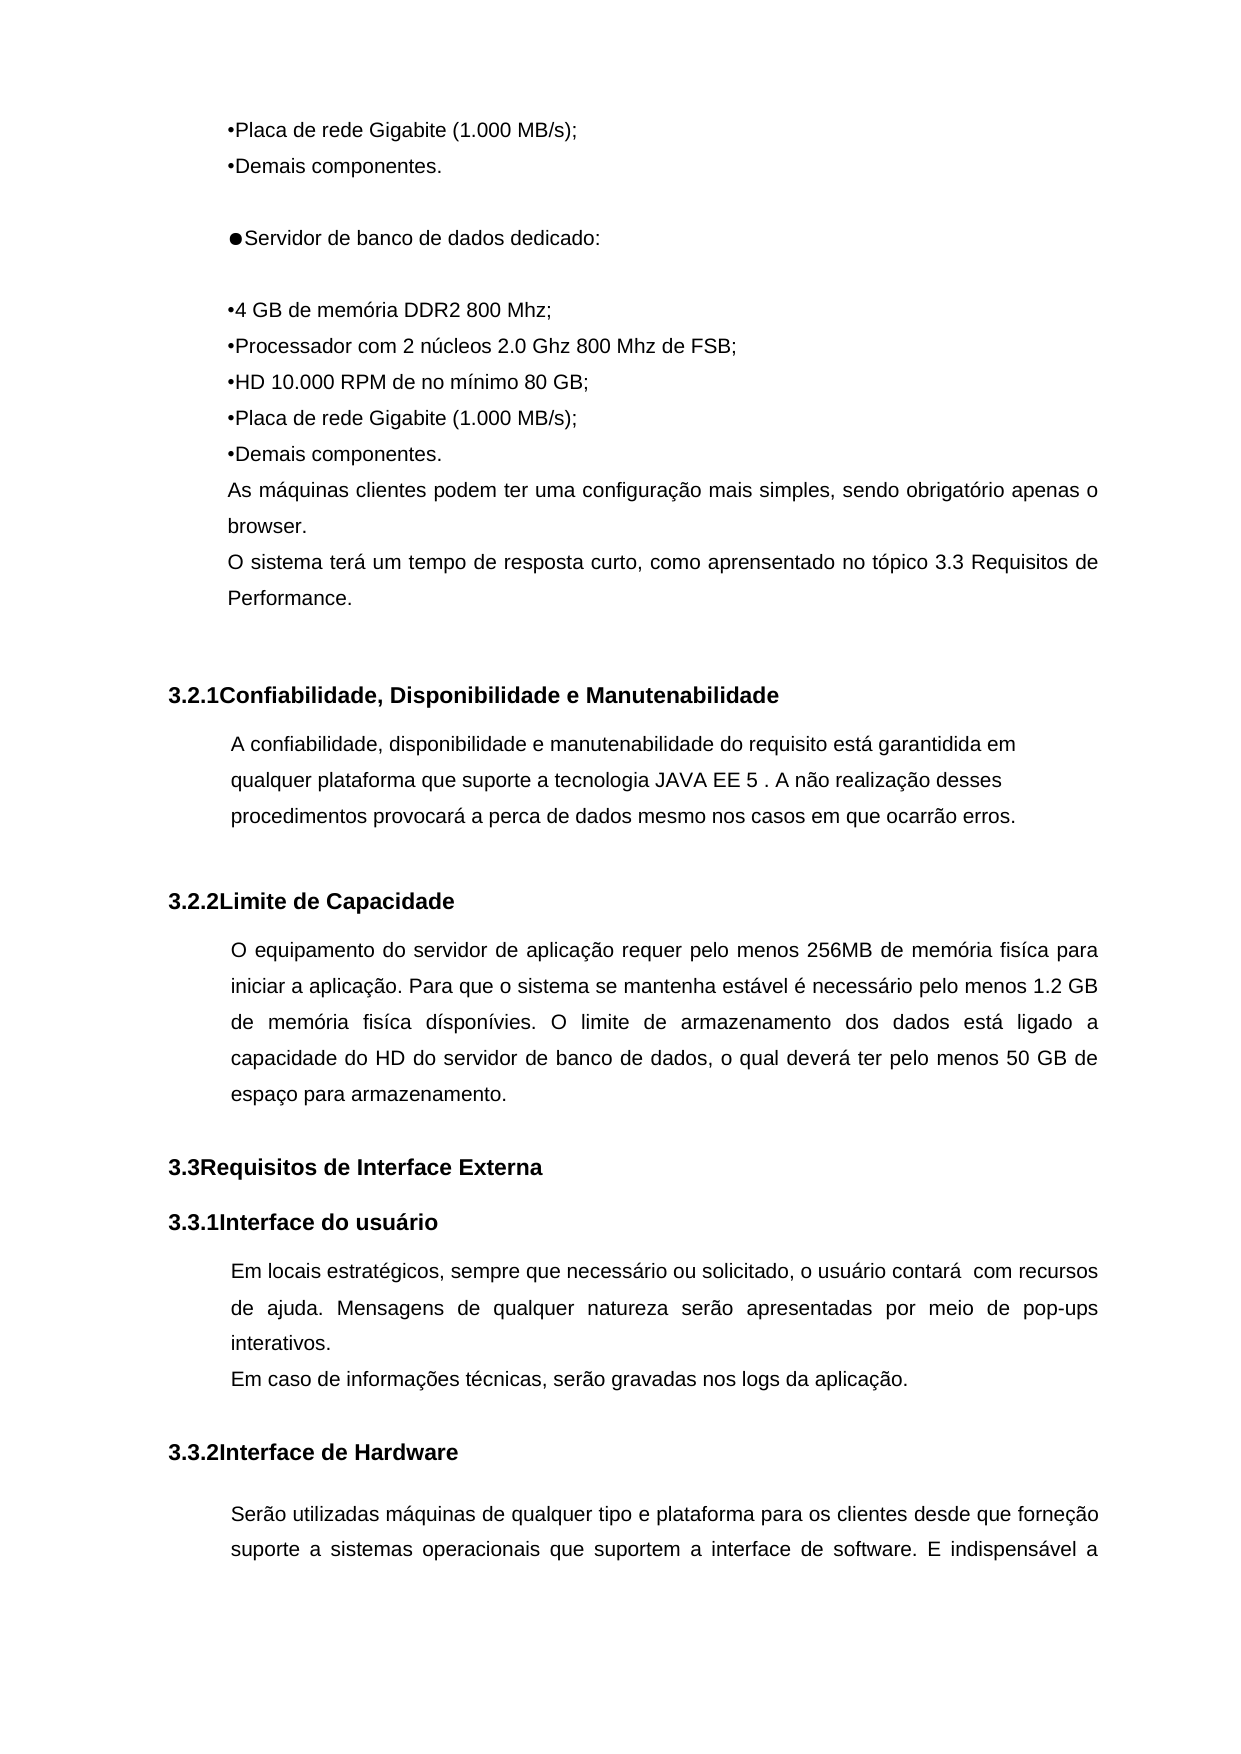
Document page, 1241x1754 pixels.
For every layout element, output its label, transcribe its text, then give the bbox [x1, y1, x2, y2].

list Processador com 2 núcleos 2.0 Ghz 800 Mhz de FSB; [227, 334, 1100, 358]
text Em locais estratégicos, sempre que necessário ou solicitado, o usuário contará com recursos de ajuda. Mensagens de qualquer natureza serão apresentadas por meio de pop-ups interativos. [231, 1259, 1100, 1355]
list Servidor de banco de dados dedicado: [227, 226, 1100, 250]
subtitle Limite de Capacidade [168, 888, 1100, 914]
text Em caso de informações técnicas, serão gravadas nos logs da aplicação. [231, 1367, 1100, 1391]
list Demais componentes. [227, 442, 1100, 466]
list Demais componentes. [227, 154, 1100, 178]
list 4 GB de memória DDR2 800 Mhz; [227, 298, 1100, 322]
text O equipamento do servidor de aplicação requer pelo menos 256MB de memória fisíca para iniciar a aplicação. Para que o sistema se mantenha estável é necessário pelo menos 1.2 GB de memória fisíca dísponívies. O limite de armazenamento dos dados está ligado a capacidade do HD do servidor de banco de dados, o qual deverá ter pelo menos 50 GB de espaço para armazenamento. [231, 938, 1100, 1106]
text As máquinas clientes podem ter uma configuração mais simples, sendo obrigatório apenas o browser. [227, 478, 1100, 538]
list Placa de rede Gigabite (1.000 MB/s); [227, 406, 1100, 430]
subtitle Requisitos de Interface Externa [168, 1154, 1100, 1180]
list HD 10.000 RPM de no mínimo 80 GB; [227, 370, 1100, 394]
text A confiabilidade, disponibilidade e manutenabilidade do requisito está garantidida em qualquer plataforma que suporte a tecnologia JAVA EE 5 . A não realização desses procedimentos provocará a perca de dados mesmo nos casos em que ocarrão erros. [231, 732, 1100, 828]
list Placa de rede Gigabite (1.000 MB/s); [227, 118, 1100, 142]
text O sistema terá um tempo de resposta curto, como aprensentado no tópico 3.3 Requisitos de Performance. [227, 550, 1100, 610]
subtitle Interface do usuário [168, 1209, 1100, 1235]
text Serão utilizadas máquinas de qualquer tipo e plataforma para os clientes desde que forneção suporte a sistemas operacionais que suportem a interface de software. E indispensável a [231, 1501, 1100, 1561]
subtitle Confiabilidade, Disponibilidade e Manutenabilidade [168, 682, 1100, 708]
subtitle Interface de Hardware [168, 1439, 1100, 1465]
